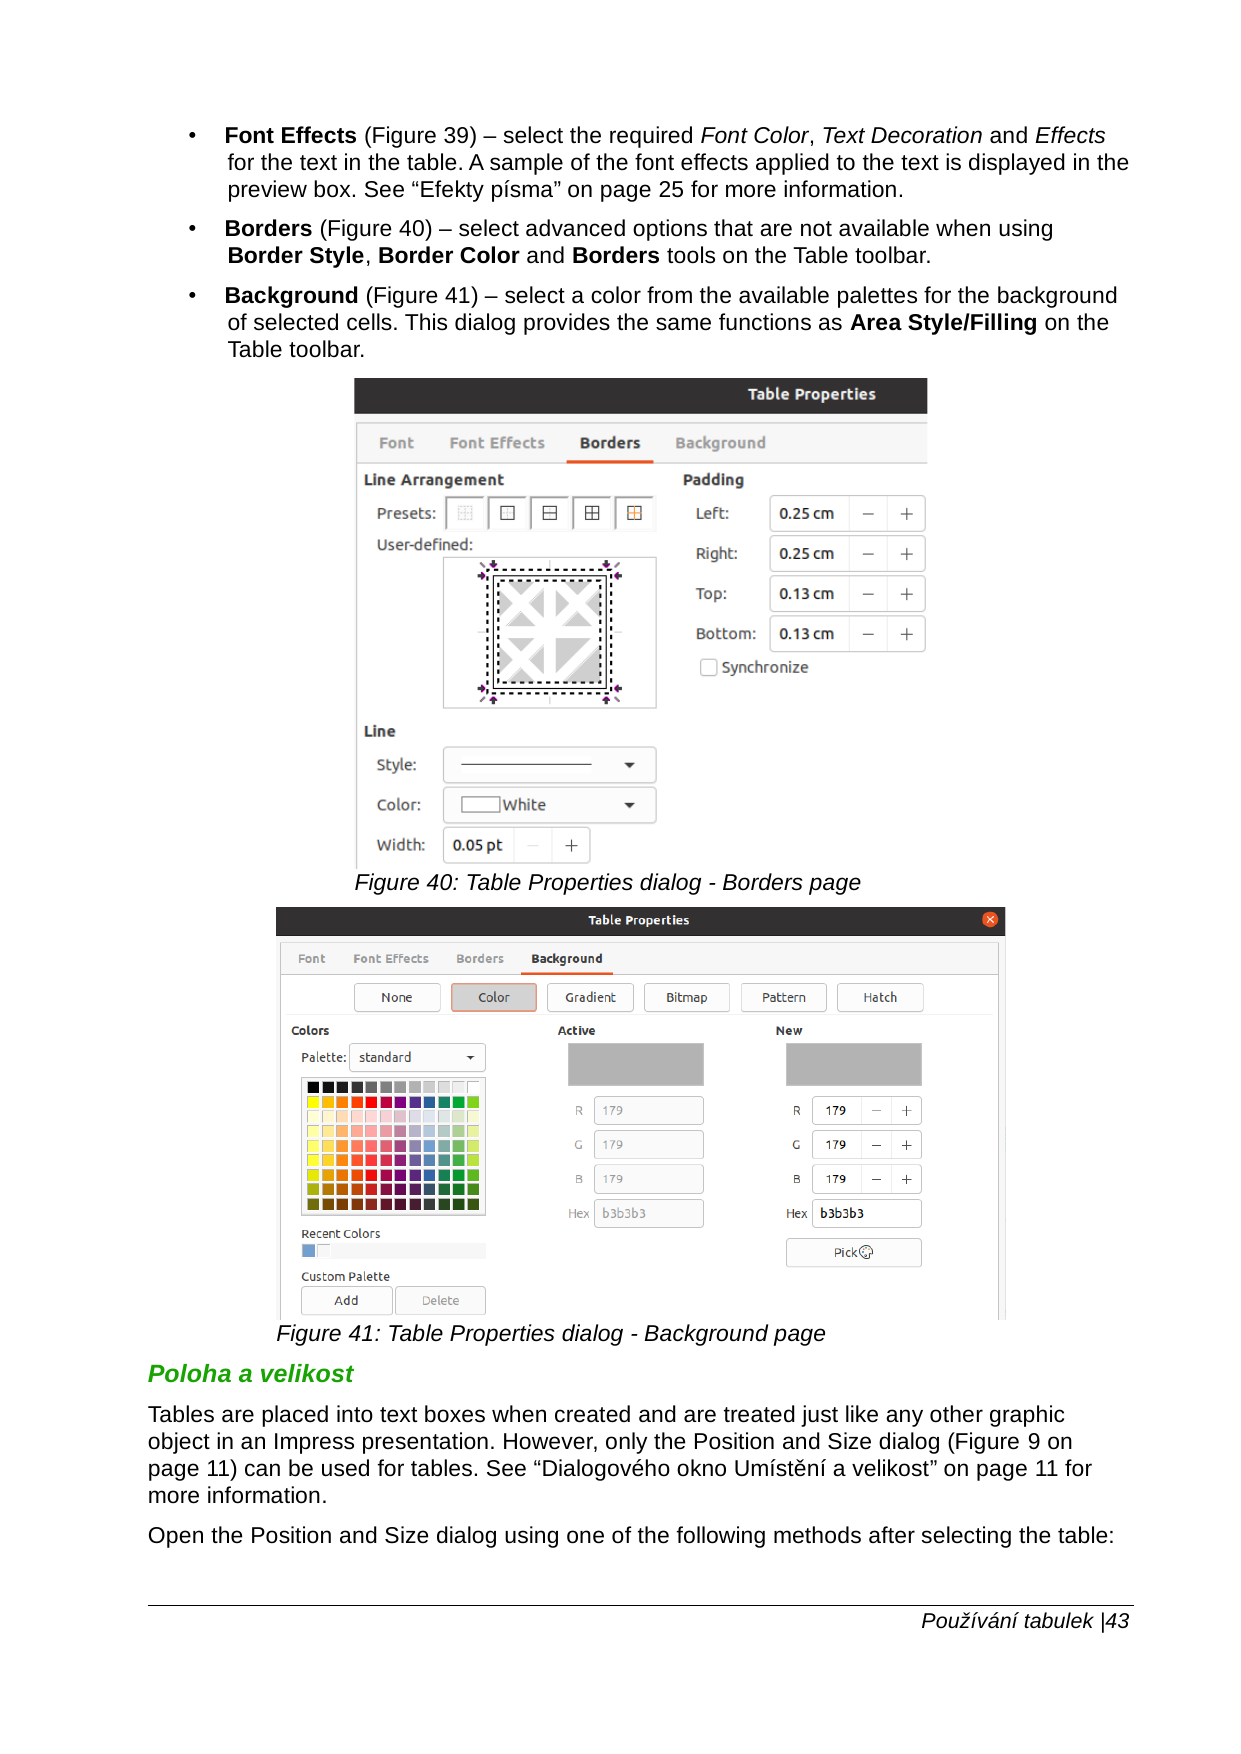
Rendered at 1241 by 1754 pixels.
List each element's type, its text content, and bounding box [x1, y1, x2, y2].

picture [276, 907, 1006, 1320]
list Borders (Figure 40) – select advanced options that are not available when using Border Style, Border Color and Borders tools on the Table toolbar. [185, 212, 1134, 269]
list Font Effects (Figure 39) – select the required Font Color, Text Decoration and Effects for the text in the table. A sample of the font effects applied to the text is displayed in the preview box. See “Font Effects” on page 24 for more information. [185, 118, 1134, 202]
subtitle Poloha a velikost [148, 1359, 1134, 1388]
picture [354, 378, 928, 869]
list Background (Figure 41) – select a color from the available palettes for the background of selected cells. This dialog provides the same functions as Area Style/Filling on the Table toolbar. [185, 278, 1134, 366]
text Tables are placed into text boxes when created and are treated just like any other graphic object in an Impress presentation. However, only the Position and Size dialog (Figure 9 on page 10) can be used for tables. See “Position and Size dialog” on page 10 for more information. [148, 1400, 1134, 1509]
text Open the Position and Size dialog using one of the following methods after selecting the table: [148, 1521, 1134, 1548]
text Figure 41: Table Properties dialog - Background page [276, 1320, 1005, 1346]
text Figure 40: Table Properties dialog - Borders page [354, 869, 927, 896]
